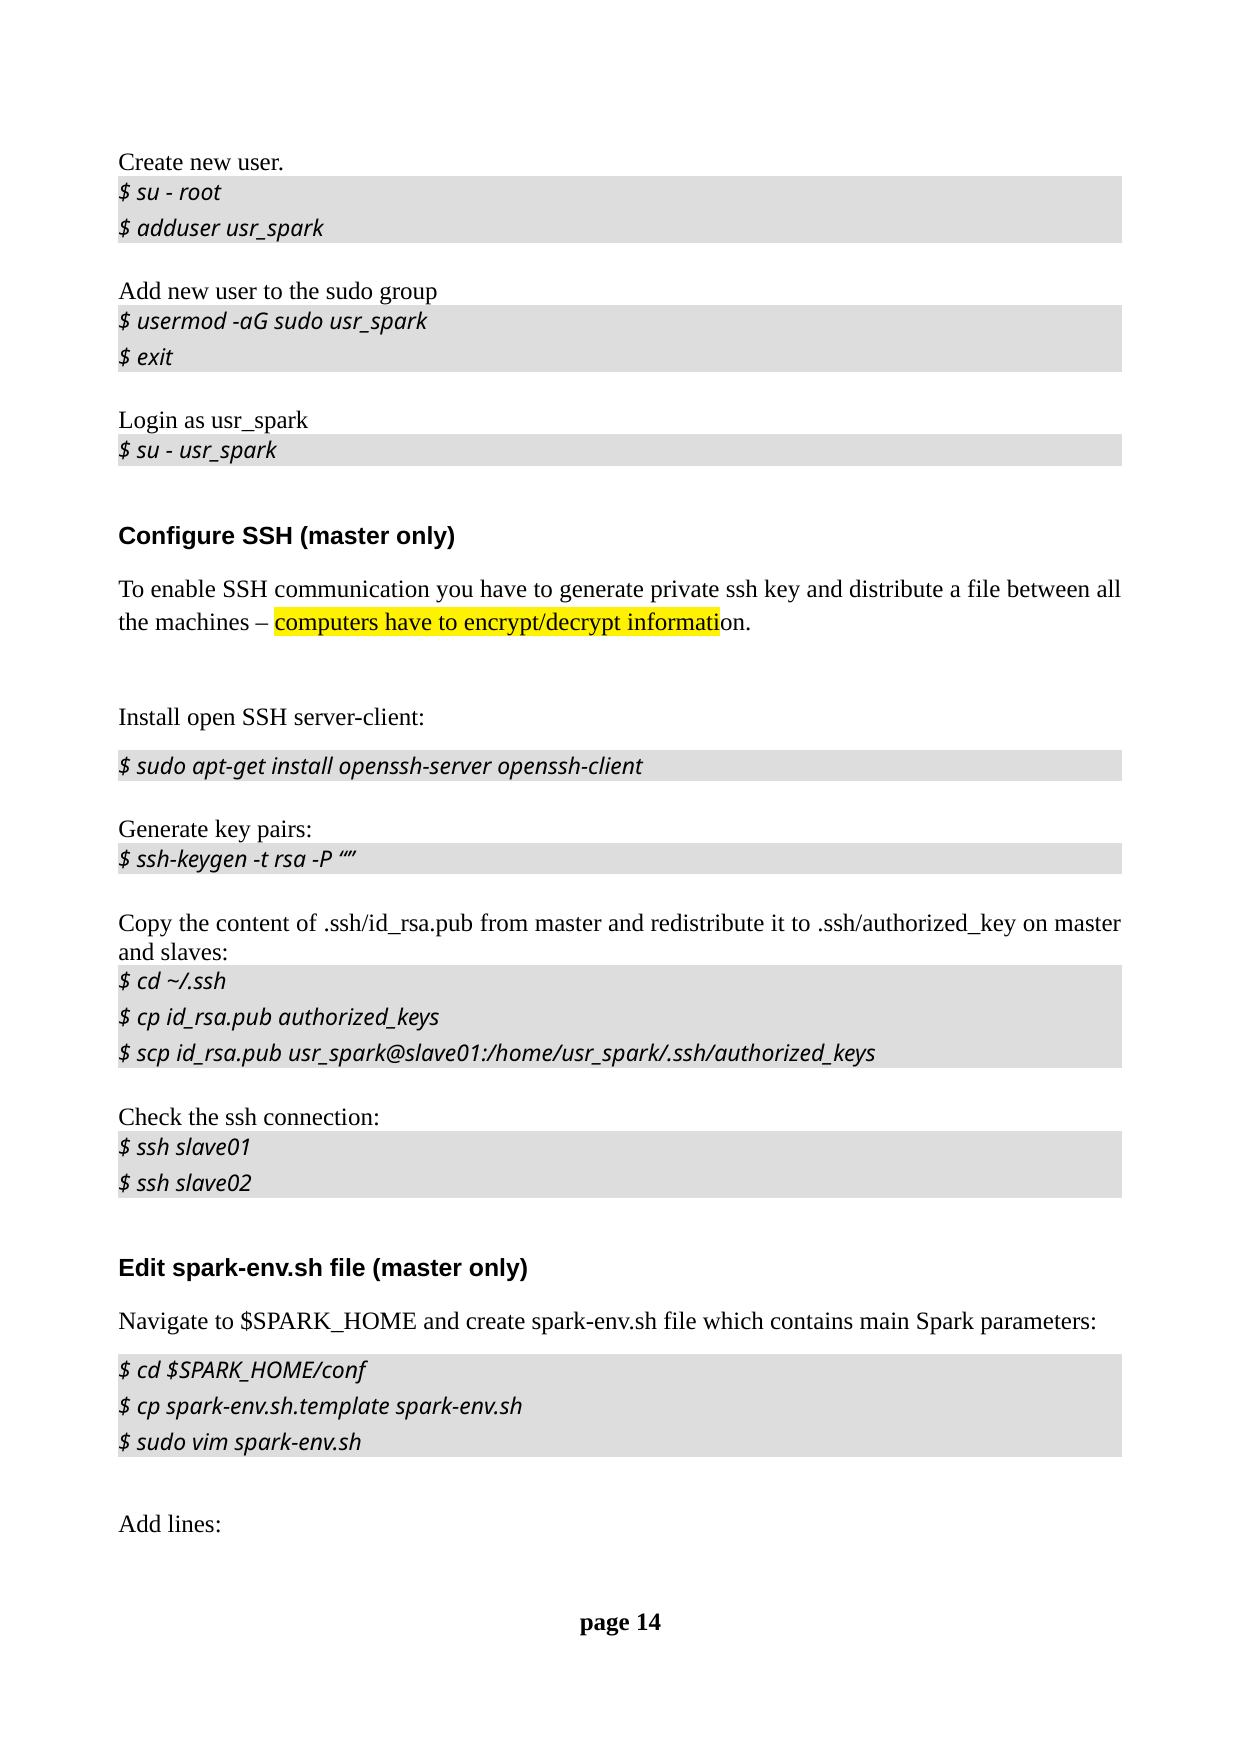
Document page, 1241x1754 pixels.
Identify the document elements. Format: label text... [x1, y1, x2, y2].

text $ cd ~/.ssh [118, 965, 1122, 997]
text Login as usr_spark [118, 406, 1122, 434]
text $ su - root [118, 176, 1122, 207]
text Install open SSH server-client: [118, 702, 1122, 731]
text $ cd $SPARK_HOME/conf [118, 1354, 1122, 1385]
text $ exit [118, 341, 1122, 372]
text Navigate to $SPARK_HOME and create spark-env.sh file which contains main Spark parameters: [118, 1306, 1122, 1335]
text $ cp spark-env.sh.template spark-env.sh [118, 1389, 1122, 1421]
text $ usermod -aG sudo usr_spark [118, 305, 1122, 336]
text $ adduser usr_spark [118, 212, 1122, 243]
text Add new user to the sudo group [118, 276, 1122, 305]
subtitle Edit spark-env.sh file (master only) [118, 1253, 1122, 1282]
text Check the ssh connection: [118, 1102, 1122, 1131]
text $ ssh slave02 [118, 1167, 1122, 1198]
text Generate key pairs: [118, 814, 1122, 843]
text $ ssh slave01 [118, 1131, 1122, 1162]
text $ sudo vim spark-env.sh [118, 1426, 1122, 1457]
text Create new user. [118, 147, 1122, 176]
text To enable SSH communication you have to generate private ssh key and distribute a file between all the machines – computers have to encrypt/decrypt information. [118, 574, 1122, 636]
text $ su - usr_spark [118, 434, 1122, 466]
text $ cp id_rsa.pub authorized_keys [118, 1001, 1122, 1032]
subtitle Configure SSH (master only) [118, 521, 1122, 550]
text $ ssh-keygen -t rsa -P “” [118, 843, 1122, 874]
text Copy the content of .ssh/id_rsa.pub from master and redistribute it to .ssh/authorized_key on master and slaves: [118, 908, 1122, 965]
subtitle Add lines: [118, 1509, 1122, 1538]
text $ sudo apt-get install openssh-server openssh-client [118, 750, 1122, 781]
text $ scp id_rsa.pub usr_spark@slave01:/home/usr_spark/.ssh/authorized_keys [118, 1037, 1122, 1068]
